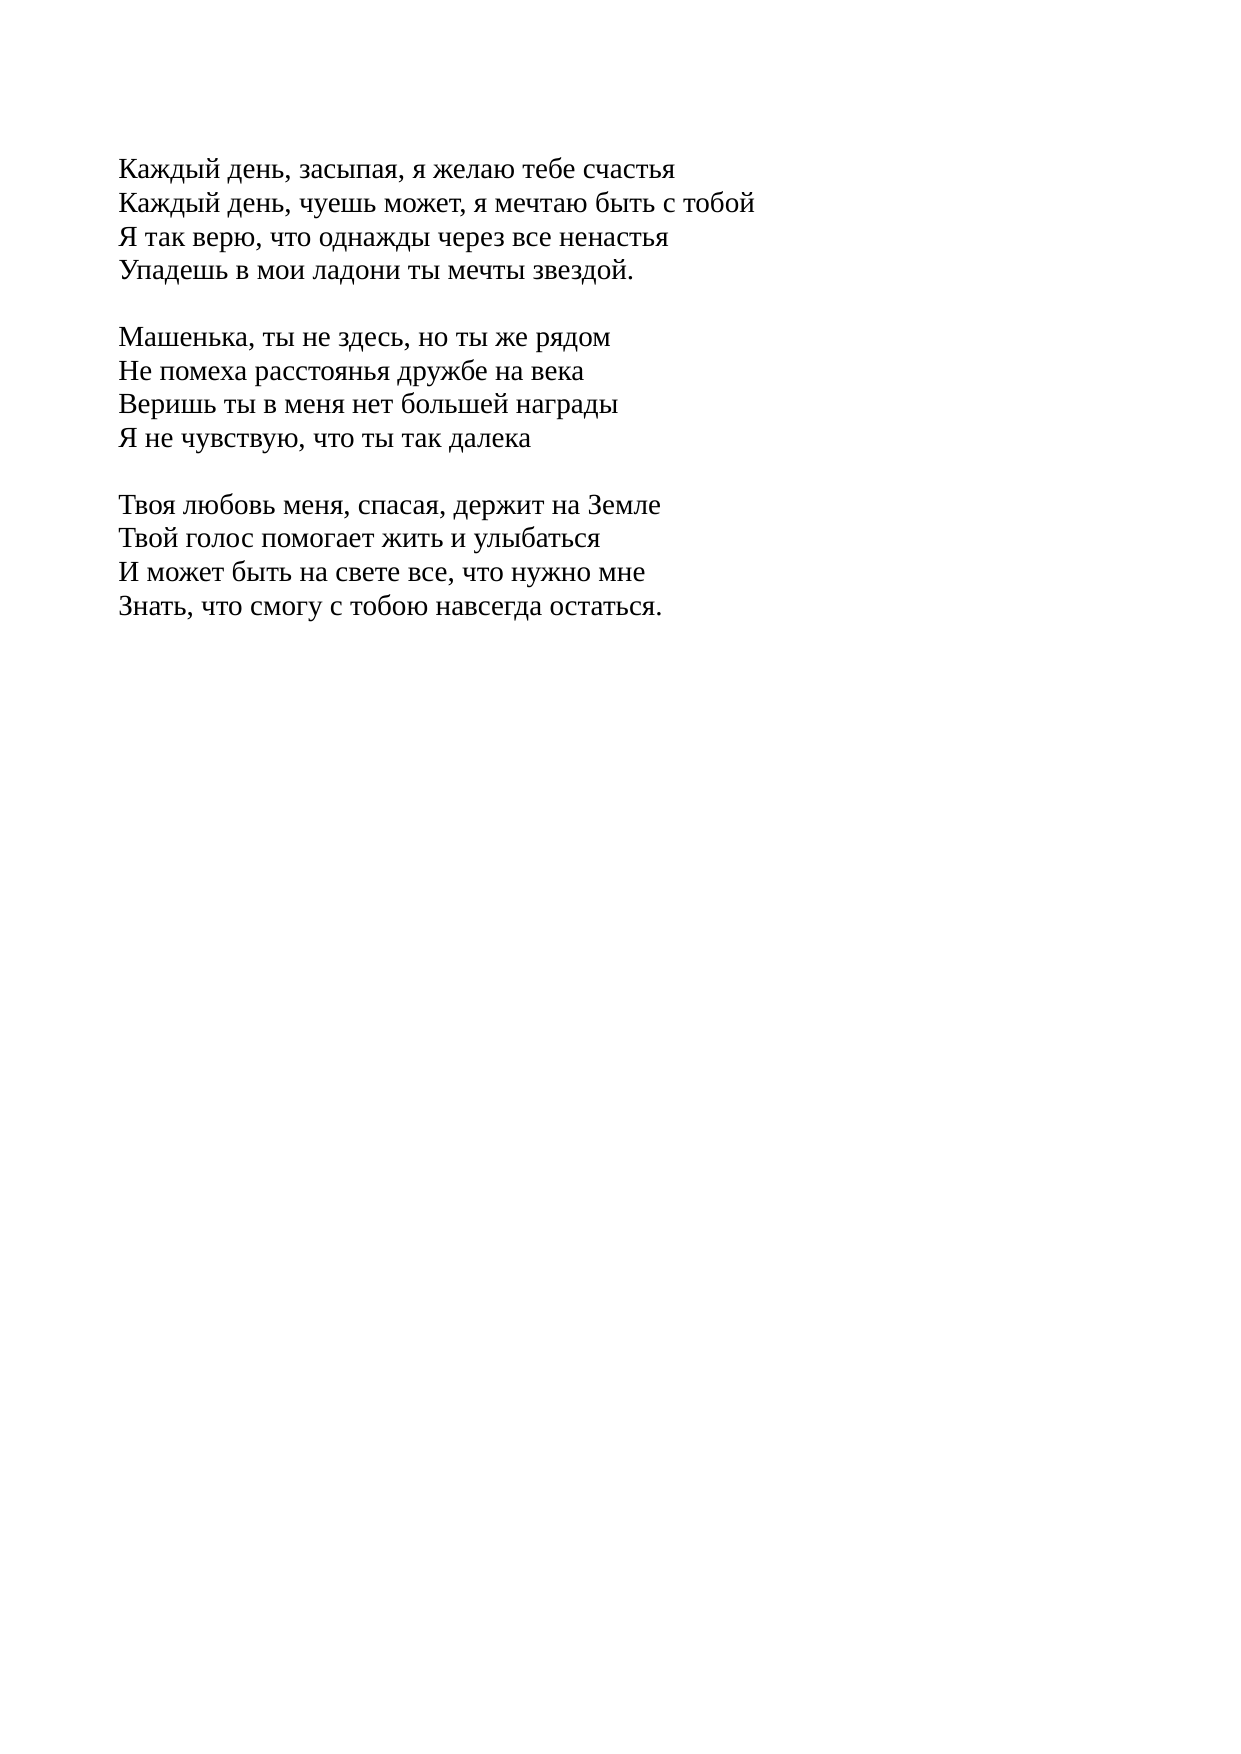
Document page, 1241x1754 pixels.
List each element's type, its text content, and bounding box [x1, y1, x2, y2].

text Каждый день, засыпая, я желаю тебе счастья Каждый день, чуешь может, я мечтаю быть с тобой Я так верю, что однажды через все ненастья Упадешь в мои ладони ты мечты звездой. Машенька, ты не здесь, но ты же рядом Не помеха расстоянья дружбе на века Веришь ты в меня нет большей награды Я не чувствую, что ты так далека Твоя любовь меня, спасая, держит на Земле Твой голос помогает жить и улыбаться И может быть на свете все, что нужно мне Знать, что смогу с тобою навсегда остаться. [118, 118, 1122, 621]
